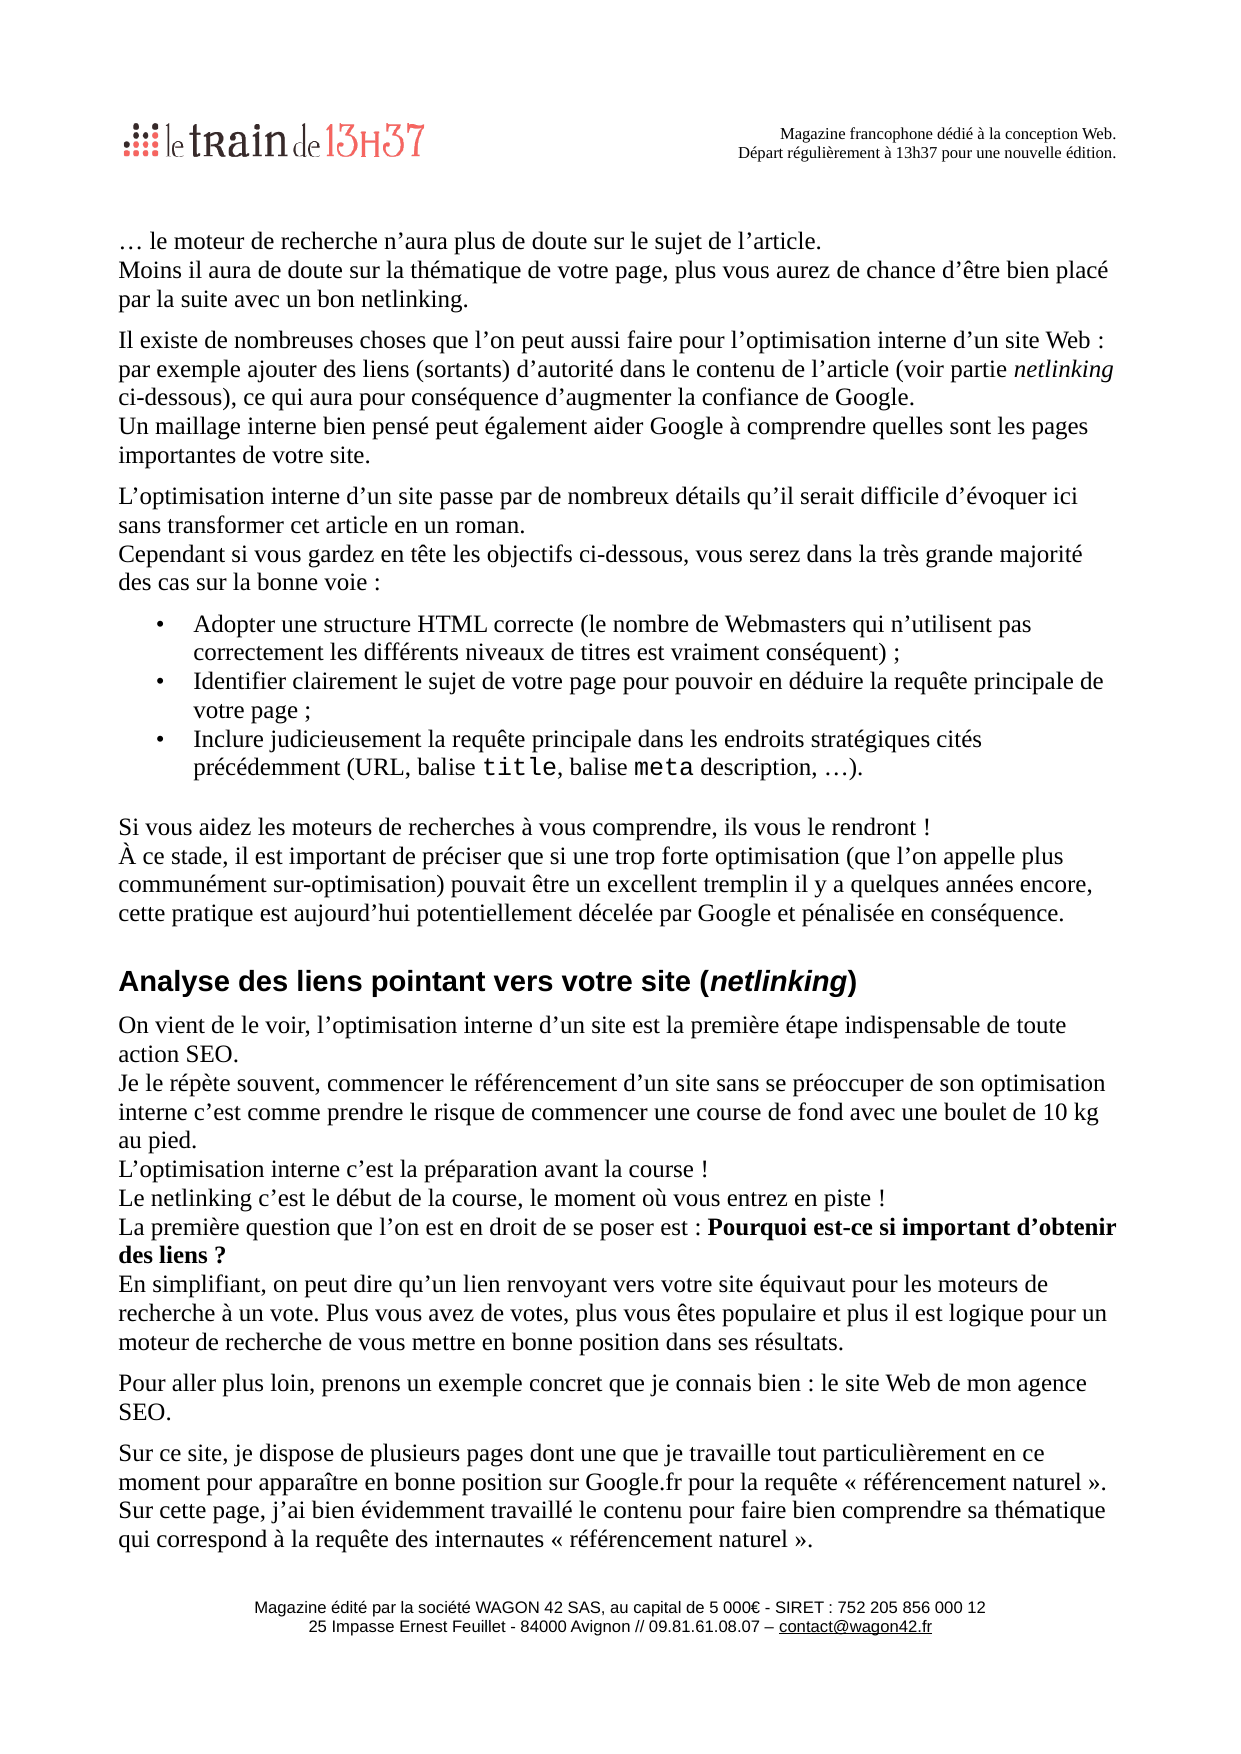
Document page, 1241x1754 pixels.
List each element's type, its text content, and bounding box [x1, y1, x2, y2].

text Si vous aidez les moteurs de recherches à vous comprendre, ils vous le rendront ! [118, 812, 1122, 841]
text … le moteur de recherche n’aura plus de doute sur le sujet de l’article. [118, 226, 1122, 255]
list Inclure judicieusement la requête principale dans les endroits stratégiques cités précédemment (URL, balise title, balise meta description, …). [156, 724, 1122, 783]
text Moins il aura de doute sur la thématique de votre page, plus vous aurez de chance d’être bien placé par la suite avec un bon netlinking. [118, 255, 1122, 312]
text Il existe de nombreuses choses que l’on peut aussi faire pour l’optimisation interne d’un site Web : par exemple ajouter des liens (sortants) d’autorité dans le contenu de l’article (voir partie netlinking ci-dessous), ce qui aura pour conséquence d’augmenter la confiance de Google. Un maillage interne bien pensé peut également aider Google à comprendre quelles sont les pages importantes de votre site. [118, 325, 1122, 469]
text On vient de le voir, l’optimisation interne d’un site est la première étape indispensable de toute action SEO. Je le répète souvent, commencer le référencement d’un site sans se préoccuper de son optimisation interne c’est comme prendre le risque de commencer une course de fond avec une boulet de 10 kg au pied. L’optimisation interne c’est la préparation avant la course ! Le netlinking c’est le début de la course, le moment où vous entrez en piste ! [118, 1011, 1122, 1212]
subtitle Analyse des liens pointant vers votre site (netlinking) [118, 964, 1122, 998]
text À ce stade, il est important de préciser que si une trop forte optimisation (que l’on appelle plus communément sur-optimisation) pouvait être un excellent tremplin il y a quelques années encore, cette pratique est aujourd’hui potentiellement décelée par Google et pénalisée en conséquence. [118, 841, 1122, 927]
list Identifier clairement le sujet de votre page pour pouvoir en déduire la requête principale de votre page ; [156, 666, 1122, 724]
text La première question que l’on est en droit de se poser est : Pourquoi est-ce si important d’obtenir des liens ? En simplifiant, on peut dire qu’un lien renvoyant vers votre site équivaut pour les moteurs de recherche à un vote. Plus vous avez de votes, plus vous êtes populaire et plus il est logique pour un moteur de recherche de vous mettre en bonne position dans ses résultats. [118, 1212, 1122, 1356]
text Pour aller plus loin, prenons un exemple concret que je connais bien : le site Web de mon agence SEO. [118, 1368, 1122, 1426]
list Adopter une structure HTML correcte (le nombre de Webmasters qui n’utilisent pas correctement les différents niveaux de titres est vraiment conséquent) ; [156, 609, 1122, 666]
text Sur ce site, je dispose de plusieurs pages dont une que je travaille tout particulièrement en ce moment pour apparaître en bonne position sur Google.fr pour la requête « référencement naturel ». Sur cette page, j’ai bien évidemment travaillé le contenu pour faire bien comprendre sa thématique qui correspond à la requête des internautes « référencement naturel ». [118, 1438, 1122, 1553]
text L’optimisation interne d’un site passe par de nombreux détails qu’il serait difficile d’évoquer ici sans transformer cet article en un roman. Cependant si vous gardez en tête les objectifs ci-dessous, vous serez dans la très grande majorité des cas sur la bonne voie : [118, 481, 1122, 596]
picture [123, 123, 425, 157]
